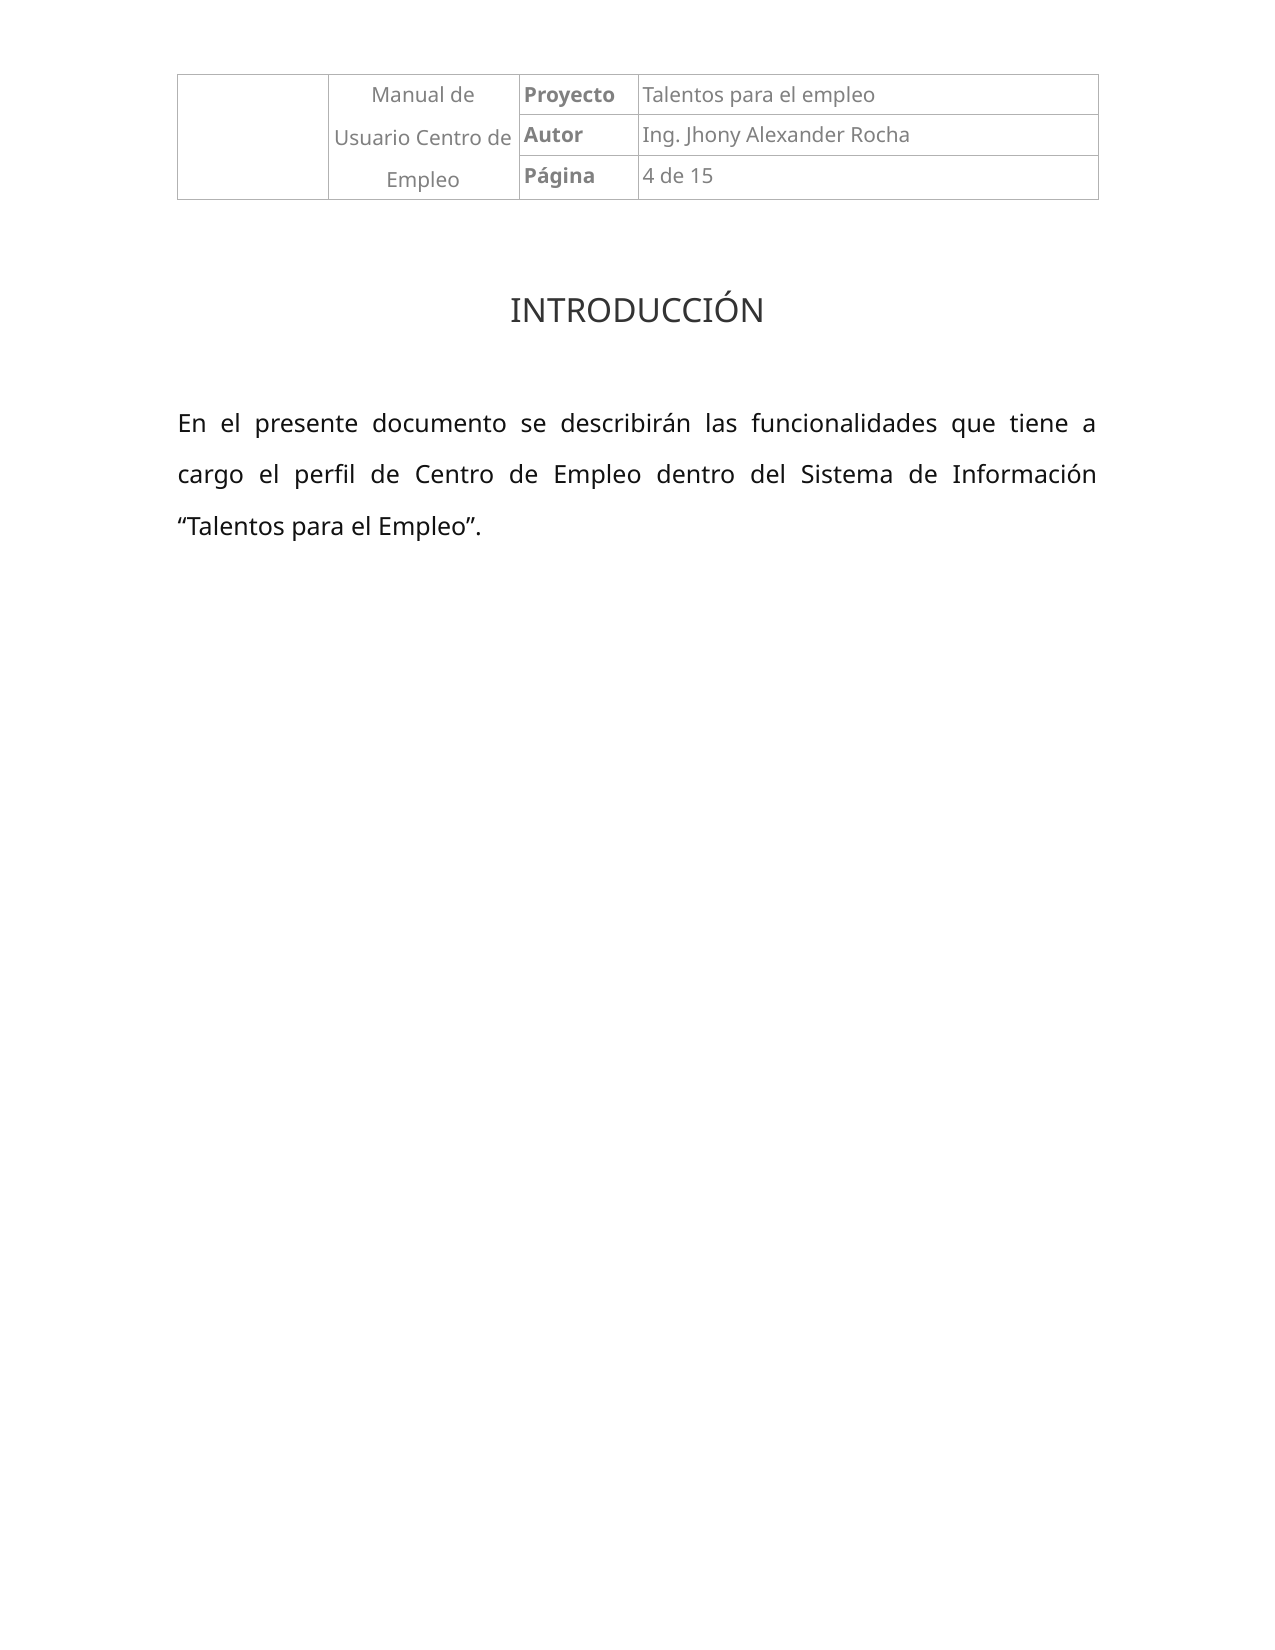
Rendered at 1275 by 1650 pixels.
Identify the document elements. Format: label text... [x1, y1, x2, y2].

text En el presente documento se describirán las funcionalidades que tiene a cargo el perfil de Centro de Empleo dentro del Sistema de Información “Talentos para el Empleo”. [177, 406, 1098, 542]
subtitle Introducción [177, 287, 1098, 332]
